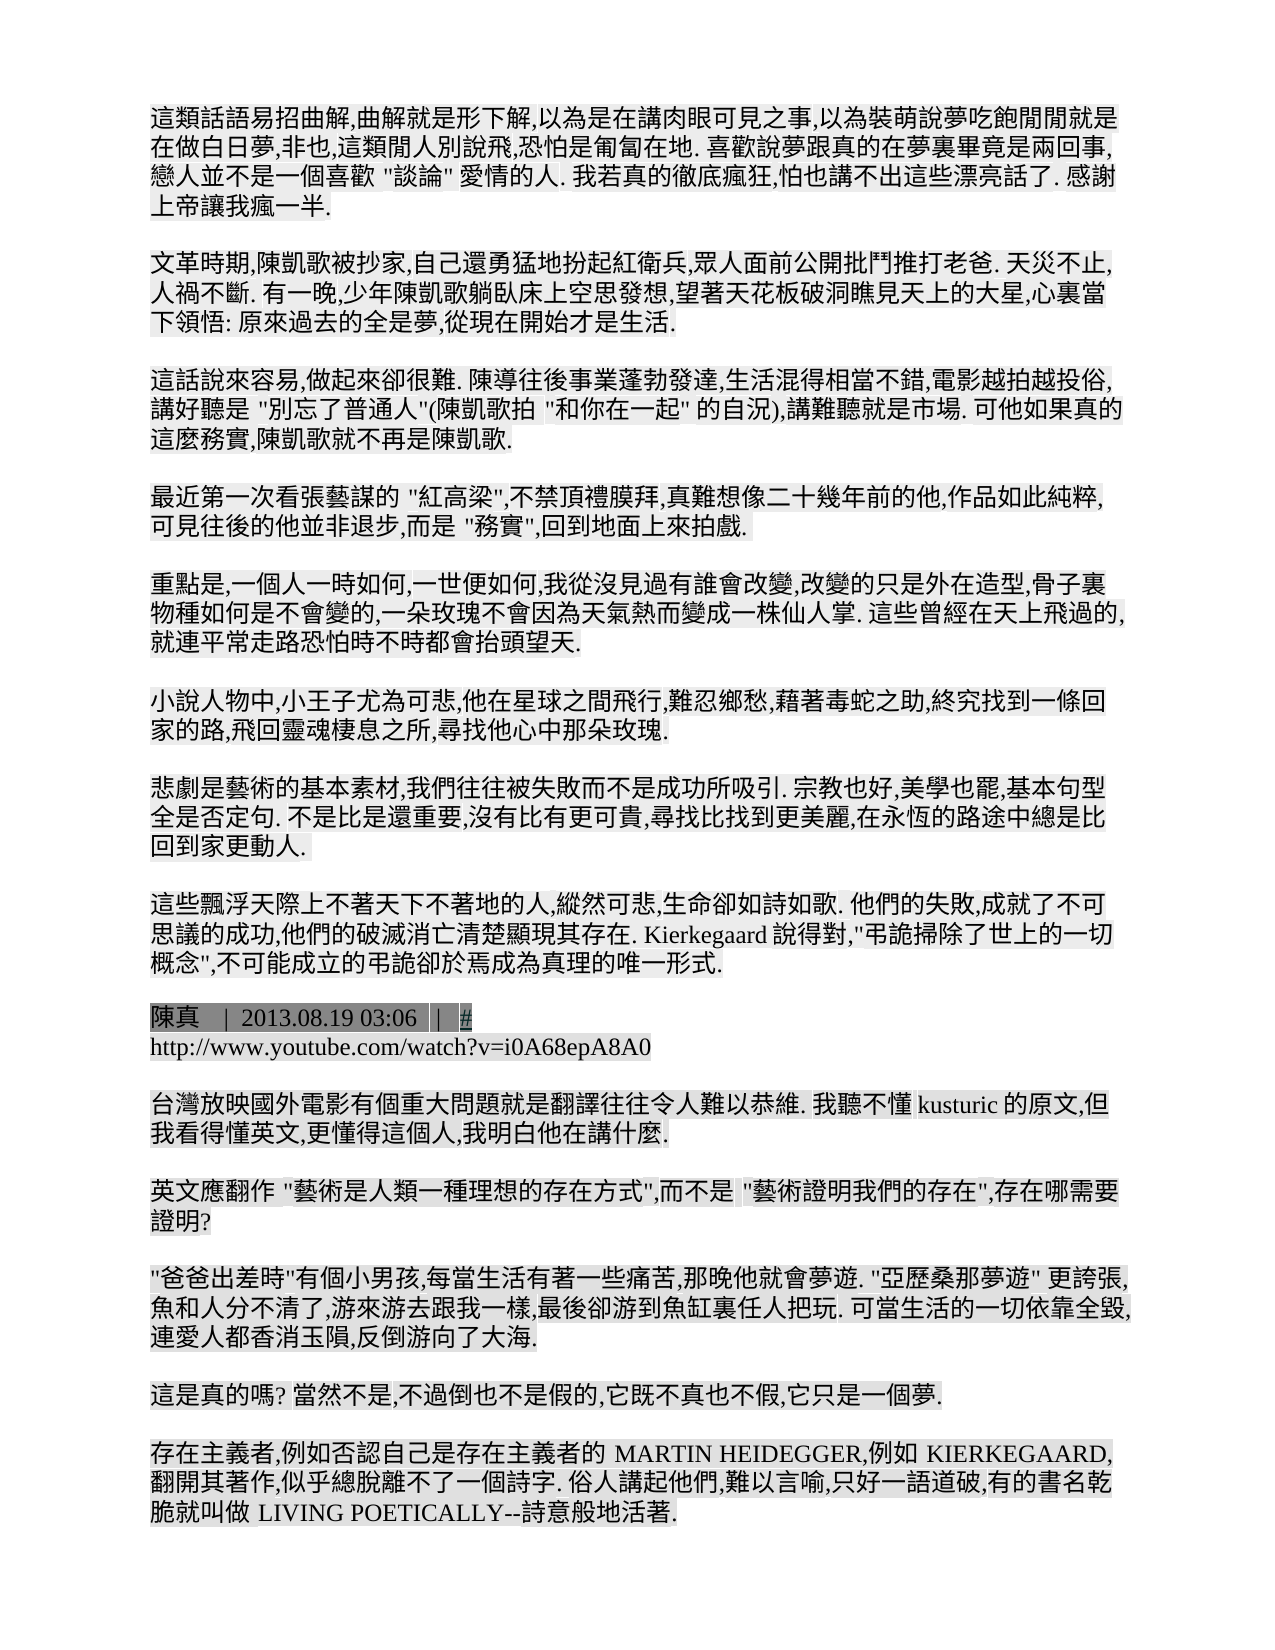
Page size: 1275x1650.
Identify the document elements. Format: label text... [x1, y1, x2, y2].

text 陳真 | 2013.08.19 03:06 | # [150, 1003, 1125, 1032]
text 這類話語易招曲解,曲解就是形下解,以為是在講肉眼可見之事,以為裝萌說夢吃飽閒閒就是在做白日夢,非也,這類閒人別說飛,恐怕是匍匐在地. 喜歡說夢跟真的在夢裏畢竟是兩回事,戀人並不是一個喜歡 "談論" 愛情的人. 我若真的徹底瘋狂,怕也講不出這些漂亮話了. 感謝上帝讓我瘋一半. 文革時期,陳凱歌被抄家,自己還勇猛地扮起紅衛兵,眾人面前公開批鬥推打老爸. 天災不止,人禍不斷. 有一晚,少年陳凱歌躺臥床上空思發想,望著天花板破洞瞧見天上的大星,心裏當下領悟: 原來過去的全是夢,從現在開始才是生活. 這話說來容易,做起來卻很難. 陳導往後事業蓬勃發達,生活混得相當不錯,電影越拍越投俗,講好聽是 "別忘了普通人"(陳凱歌拍 "和你在一起" 的自況),講難聽就是市場. 可他如果真的這麼務實,陳凱歌就不再是陳凱歌. 最近第一次看張藝謀的 "紅高梁",不禁頂禮膜拜,真難想像二十幾年前的他,作品如此純粹,可見往後的他並非退步,而是 "務實",回到地面上來拍戲. 重點是,一個人一時如何,一世便如何,我從沒見過有誰會改變,改變的只是外在造型,骨子裏物種如何是不會變的,一朵玫瑰不會因為天氣熱而變成一株仙人掌. 這些曾經在天上飛過的,就連平常走路恐怕時不時都會抬頭望天. 小說人物中,小王子尤為可悲,他在星球之間飛行,難忍鄉愁,藉著毒蛇之助,終究找到一條回家的路,飛回靈魂棲息之所,尋找他心中那朵玫瑰. 悲劇是藝術的基本素材,我們往往被失敗而不是成功所吸引. 宗教也好,美學也罷,基本句型全是否定句. 不是比是還重要,沒有比有更可貴,尋找比找到更美麗,在永恆的路途中總是比回到家更動人. 這些飄浮天際上不著天下不著地的人,縱然可悲,生命卻如詩如歌. 他們的失敗,成就了不可思議的成功,他們的破滅消亡清楚顯現其存在. Kierkegaard說得對,"弔詭掃除了世上的一切概念",不可能成立的弔詭卻於焉成為真理的唯一形式. [150, 75, 1125, 978]
text http://www.youtube.com/watch?v=i0A68epA8A0 台灣放映國外電影有個重大問題就是翻譯往往令人難以恭維. 我聽不懂kusturic的原文,但我看得懂英文,更懂得這個人,我明白他在講什麼. 英文應翻作 "藝術是人類一種理想的存在方式",而不是 "藝術證明我們的存在",存在哪需要證明? "爸爸出差時"有個小男孩,每當生活有著一些痛苦,那晚他就會夢遊. "亞歷桑那夢遊" 更誇張,魚和人分不清了,游來游去跟我一樣,最後卻游到魚缸裏任人把玩. 可當生活的一切依靠全毀,連愛人都香消玉隕,反倒游向了大海. 這是真的嗎? 當然不是,不過倒也不是假的,它既不真也不假,它只是一個夢. 存在主義者,例如否認自己是存在主義者的 MARTIN HEIDEGGER,例如 KIERKEGAARD,翻開其著作,似乎總脫離不了一個詩字. 俗人講起他們,難以言喻,只好一語道破,有的書名乾脆就叫做 LIVING POETICALLY--詩意般地活著. 別緊張,並不是教你要寫詩. 詩意跟你做什麼沒有任何關聯. 有一回,去參加拯救人類心靈的盛大會議回來,途經荒郊一片農田,夕陽無限,我馬上忘記回家的路,改道轉往夕陽的方向走,正當要接近一片美景時,突然看到一些果農忙於耕作,我頓時感到自慚形穢而不敢靠近. 這些人腳踏泥濘,也許不識幾個大字,但他們就是詩人也說不定;當然也有可能是一些混蛋誰知道? 一個人究竟活在夢裏或夢外,只有他自己知道,還有上帝也知道,他的阿那達應該也都知道.不過,很多人明明清醒得像個小黃瓜,卻喜歡講夢啊夢的故作夢幻狀;有些人剛好相反,努力腳踏實地,但卻凌空飛起. KUSTURICA說,生命如許痛苦,我們只好給自己打造一個精神王國,一個不受地心引力管轄的地方,所以他乾脆讓電影裏的角色個個飛起來. 自己飛不起來的就用繩子吊起來,通常越可悲的飛得越高. 達文西說,如果你曾飛過,你會連平常走路都仰望著天空. 荷索說,他必須往外太空尋找出路. 維根斯坦說,我寫的這 一切,無非也只是想叫你 "把地球整個丟一邊",不用鳥它了,因為凡屬地面上的東西都沒有價值. 有些人,盡一切努力想清醒,但一不小心就睡著,說起夢話來.倒還有著另一些人,他們卻在絲毫沒有夢的地方用擴音器和記者會,高聲高調地說夢. "亞歷桑那夢遊" 裏有句對白說: "如果你想知道一個人的靈魂,就看他做什麼樣的夢." 這電影很搞笑,但卻是KUSTURICA處於最憂鬱的時候所拍. 直到 "黑貓白貓" 就更搞笑了,歡樂大結局,一片陽光,KUSTURICA說,這時他已克服憂鬱,彷彿看見了光. 但我卻似乎依然可以感受到一種難言的悲傷. 波蘭斯基說,如果死後只能帶走一部片,他希望墳前放著他的 "戰地琴人". 我倒是希望上帝允許我多帶幾部電影離開人世,至少也要三部. 依我目前的規畫準備帶這三部: 亞歷桑那夢遊,俘虜(大島渚),聖殤(金基德). 這些片有點陰暗,但全都跟外太空有關. 如果一個人只能帶走一部,那我希望墳前放的是 "亞歷桑那夢遊". 生前不可得的,死後總能如願,當你只剩靈魂飄渺,看是大海或外太空都不是難事了,地心引力這回總算放過你了. 藝術不會證明我們的什麼存在;藝術不是一種作品,而是一種想望,一種信仰,一種對於地心引力的態度. 有些不知道是想不開還是想得很開的人,連走路都忍不住要仰望著天空,為什麼? 因為他給自己說了個故事,做了個夢,把他的靈魂寄託在那無人之境,那個沒有地心引力的黑貓白貓共和國. P.S.: 有人常糾正說我把這留言板搞得脫線,讓大家不敢在此暢談國事天下事等正經事. 這當然亦非我所樂見. 大家要寫什麼請隨意,只要遵守天條便可,不用有壓力. 吾友柏楊有詩云: "國仇家恨難揮淚,且把心情做笑聲." 現實上的事,諸多可悲,常感無言,不如說笑解夢. 話說前些天下了班,精疲力竭之餘,趕著去看牙醫補蛀牙.醫師說,待會會很痛,我要給你打麻藥. 我一心想為人類做點事,想承受一下一些微不足道的痛苦,所以就說 "不用不用,不用打麻藥,謝謝謝謝. 我可以忍受看看." 醫生很訝異說,"那你痛的時候就揮揮手,我們再看看要不要打麻藥." 不知道過了多久,醫師把我叫醒,臉色大驚地說: "啥咪?!!! 你睡著了?!!" 我雄雄被叫醒,嚇一跳,心裏想: "這是哪裏? 我怎麼會在這裏?" 牙醫問: "這樣也能睡? 你很累哦?" 我說 "對啊,工作很辛苦." 牙醫很納悶,接著問: "你都不會痛嗎?" 我說 "會啊,好像很痛,但我以為我是在做夢." 詩意般地活著就有這樣的功能,所以KUSTURICA說,他相信藝術是人類的一種不錯的存在方式. 各位不信的話,下回看牙醫時可以試試. [150, 1032, 1125, 1556]
